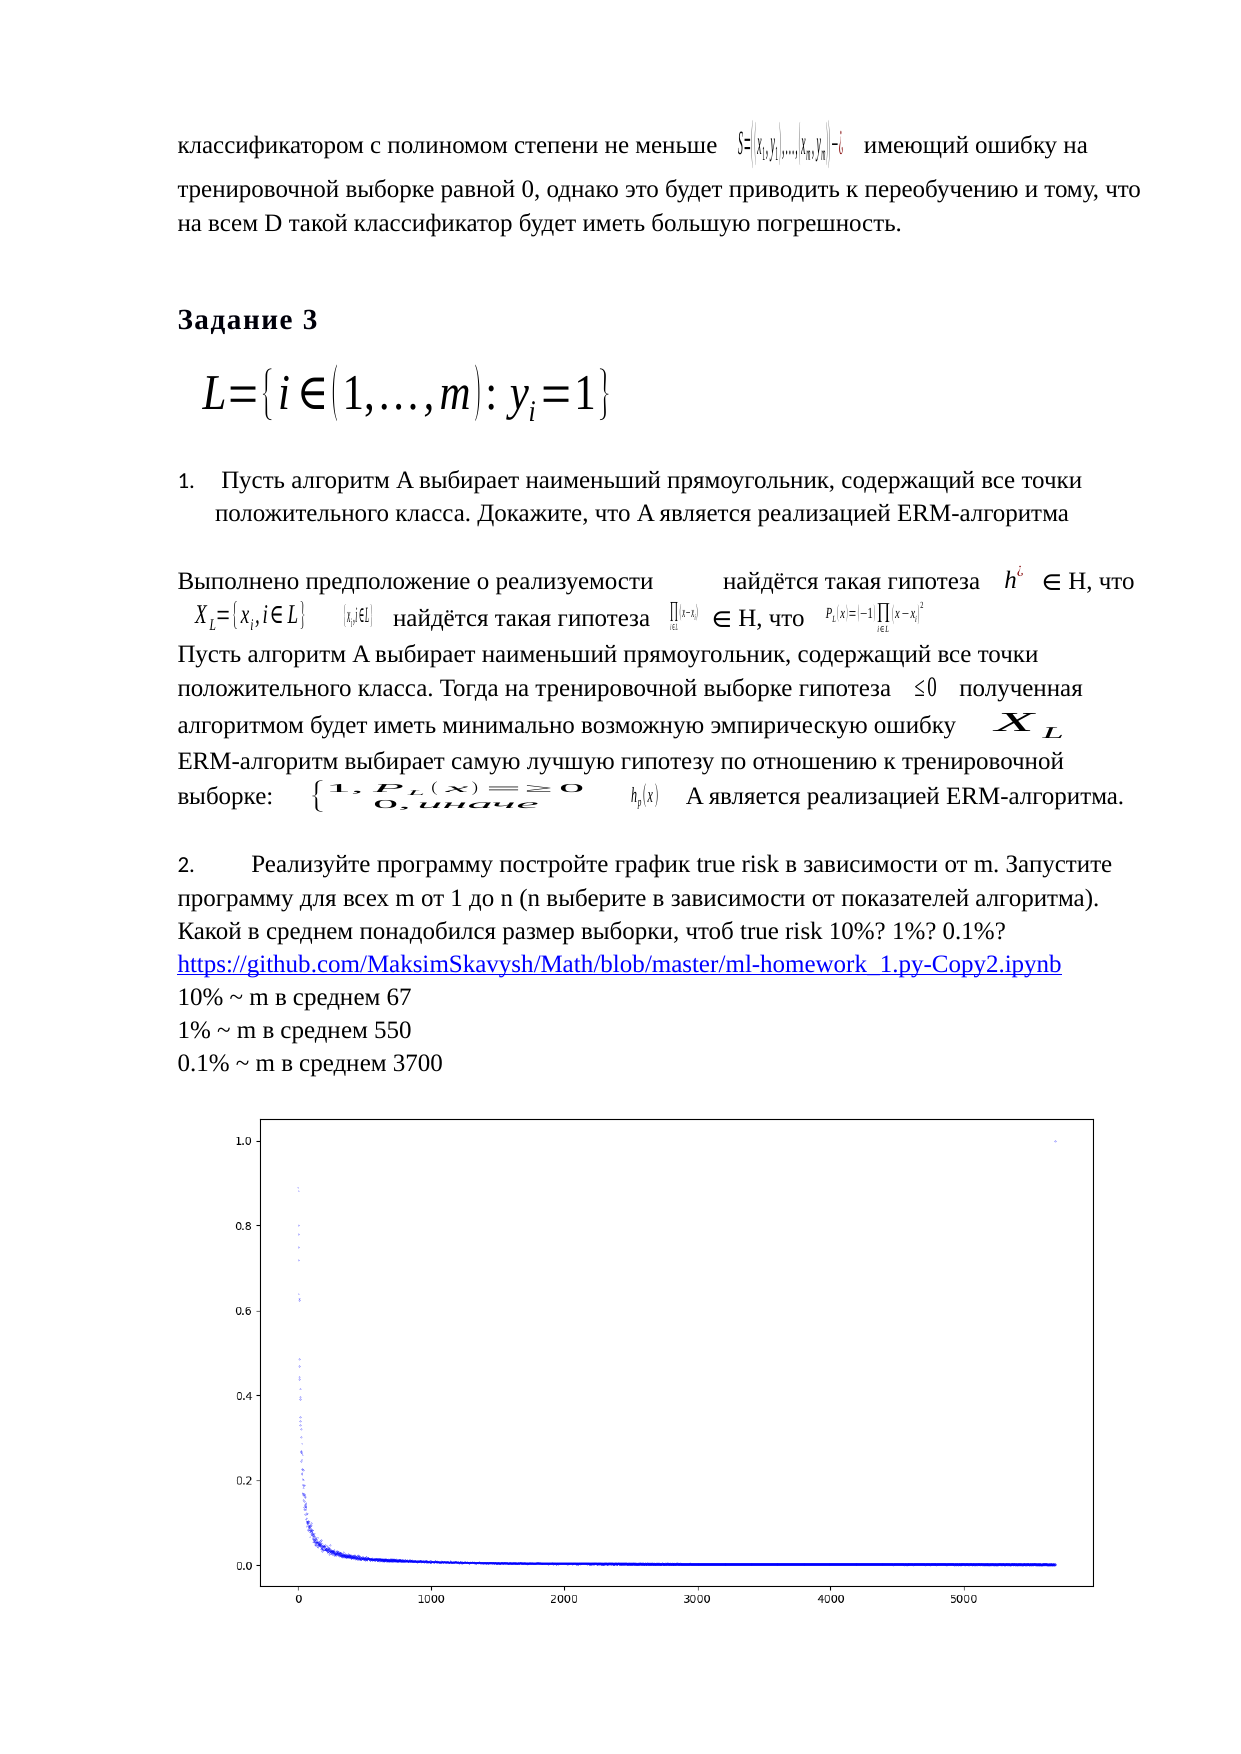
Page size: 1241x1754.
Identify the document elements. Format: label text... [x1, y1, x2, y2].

list Реализуйте программу постройте график true risk в зависимости от m. Запустите программу для всех m от 1 до n (n выберите в зависимости от показателей алгоритма). Какой в среднем понадобился размер выборки, чтоб true risk 10%? 1%? 0.1%? https://github.com/MaksimSkavysh/Math/blob/master/ml-homework_1.py-Copy2.ipynb [177, 849, 1152, 978]
list Пусть алгоритм A выбирает наименьший прямоугольник, содержащий все точки положительного класса. Докажите, что A является реализацией ERM-алгоритма [177, 465, 1152, 527]
text 1% ~ m в среднем 550 0.1% ~ m в среднем 3700 [177, 1015, 1152, 1077]
picture [230, 1114, 1099, 1608]
text ERM-алгоритм выбирает самую лучшую гипотезу по отношению к тренировочной выборке: A является реализацией ERM-алгоритма. [177, 746, 1152, 812]
text Рассмотрим полином он всегда и принимает значение 0 только в точках , тогда классификатор вида будет принадлежать классу и совпадать с классификатором . Какой вывод можно сделать о ERM-парадигме в классе пороговых полиномиальных классификаторов? В классе пороговых полиномиальных классификаторов обязательно найдется классификатором с полиномом степени не меньше имеющий ошибку на тренировочной выборке равной 0, однако это будет приводить к переобучению и тому, что на всем D такой классификатор будет иметь большую погрешность. [177, 118, 1152, 236]
list 10% ~ m в среднем 67 [177, 982, 1152, 1011]
subtitle Задание 3 [177, 302, 1152, 336]
text Выполнено предположение о реализуемости найдётся такая гипотеза ∈ H, что найдётся такая гипотеза ∈ H, что [177, 564, 1152, 634]
text Пусть алгоритм A выбирает наименьший прямоугольник, содержащий все точки положительного класса. Тогда на тренировочной выборке гипотеза полученная алгоритмом будет иметь минимально возможную эмпирическую ошибку [177, 639, 1152, 742]
